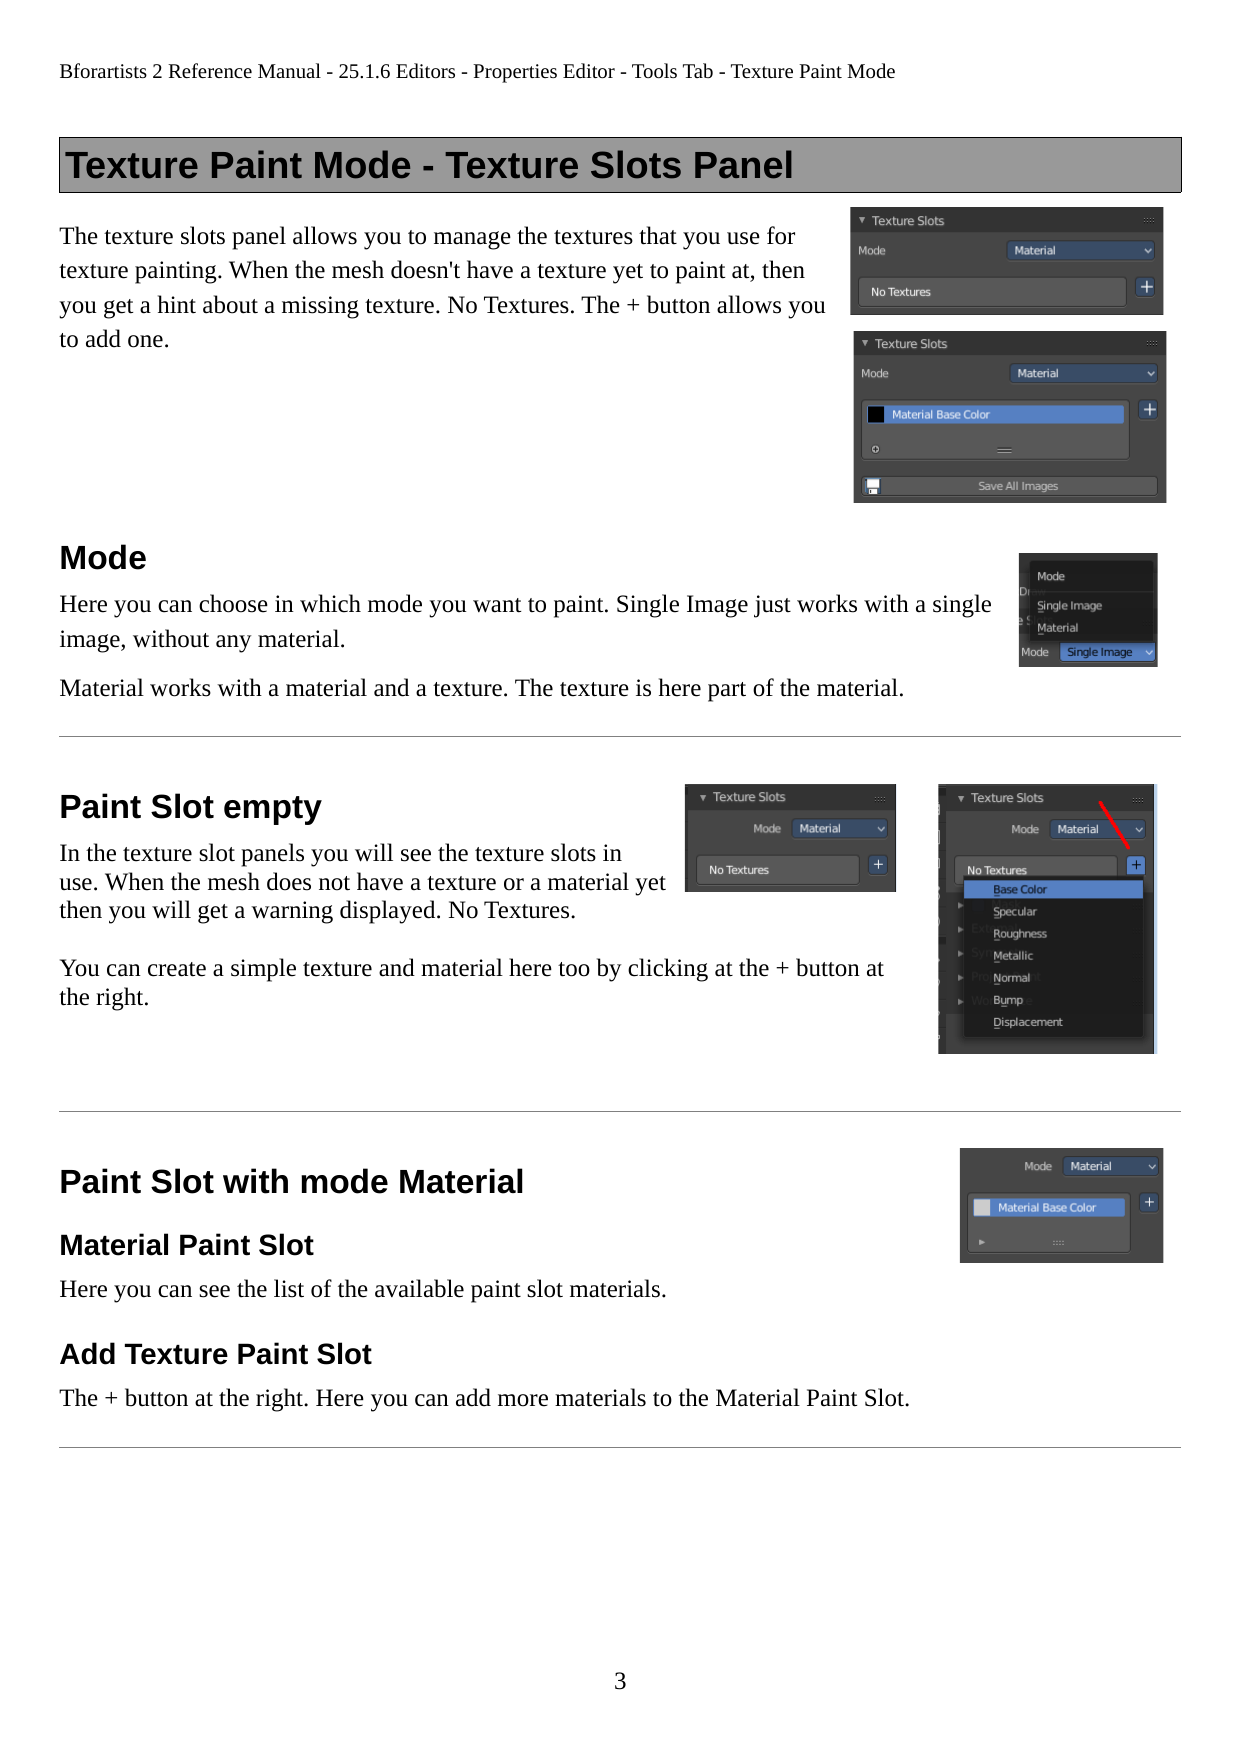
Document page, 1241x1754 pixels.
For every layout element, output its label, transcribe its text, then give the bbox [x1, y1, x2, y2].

subtitle Paint Slot with mode Material [59, 1162, 959, 1200]
picture [853, 331, 1167, 503]
text Here you can choose in which mode you want to paint. Single Image just works with a single image, without any material. [59, 589, 1018, 652]
text The texture slots panel allows you to manage the textures that you use for texture painting. When the mesh doesn't have a texture yet to paint at, then you get a hint about a missing texture. No Textures. The + button allows you to add one. [59, 221, 1181, 353]
text In the texture slot panels you will see the texture slots in use. When the mesh does not have a texture or a material yet then you will get a warning displayed. No Textures. [59, 838, 938, 924]
subtitle Paint Slot empty [59, 787, 684, 825]
text The + button at the right. Here you can add more materials to the Material Paint Slot. [59, 1383, 1181, 1412]
text You can create a simple texture and material here too by clicking at the + button at the right. [59, 953, 938, 1010]
subtitle [1164, 1227, 1181, 1261]
subtitle Material Paint Slot [59, 1227, 959, 1261]
picture [850, 207, 1164, 315]
subtitle Mode [59, 538, 1181, 577]
picture [959, 1148, 1164, 1263]
subtitle Add Texture Paint Slot [59, 1337, 1181, 1371]
table_header Texture Paint Mode - Texture Slots Panel [60, 138, 1181, 192]
subtitle [1158, 787, 1181, 825]
text Here you can see the list of the available paint slot materials. [59, 1274, 1181, 1302]
subtitle [1164, 1162, 1181, 1200]
picture [684, 784, 897, 892]
picture [938, 784, 1158, 1054]
text Material works with a material and a texture. The texture is here part of the material. [59, 673, 1181, 701]
subtitle [897, 787, 938, 825]
picture [1018, 553, 1158, 667]
